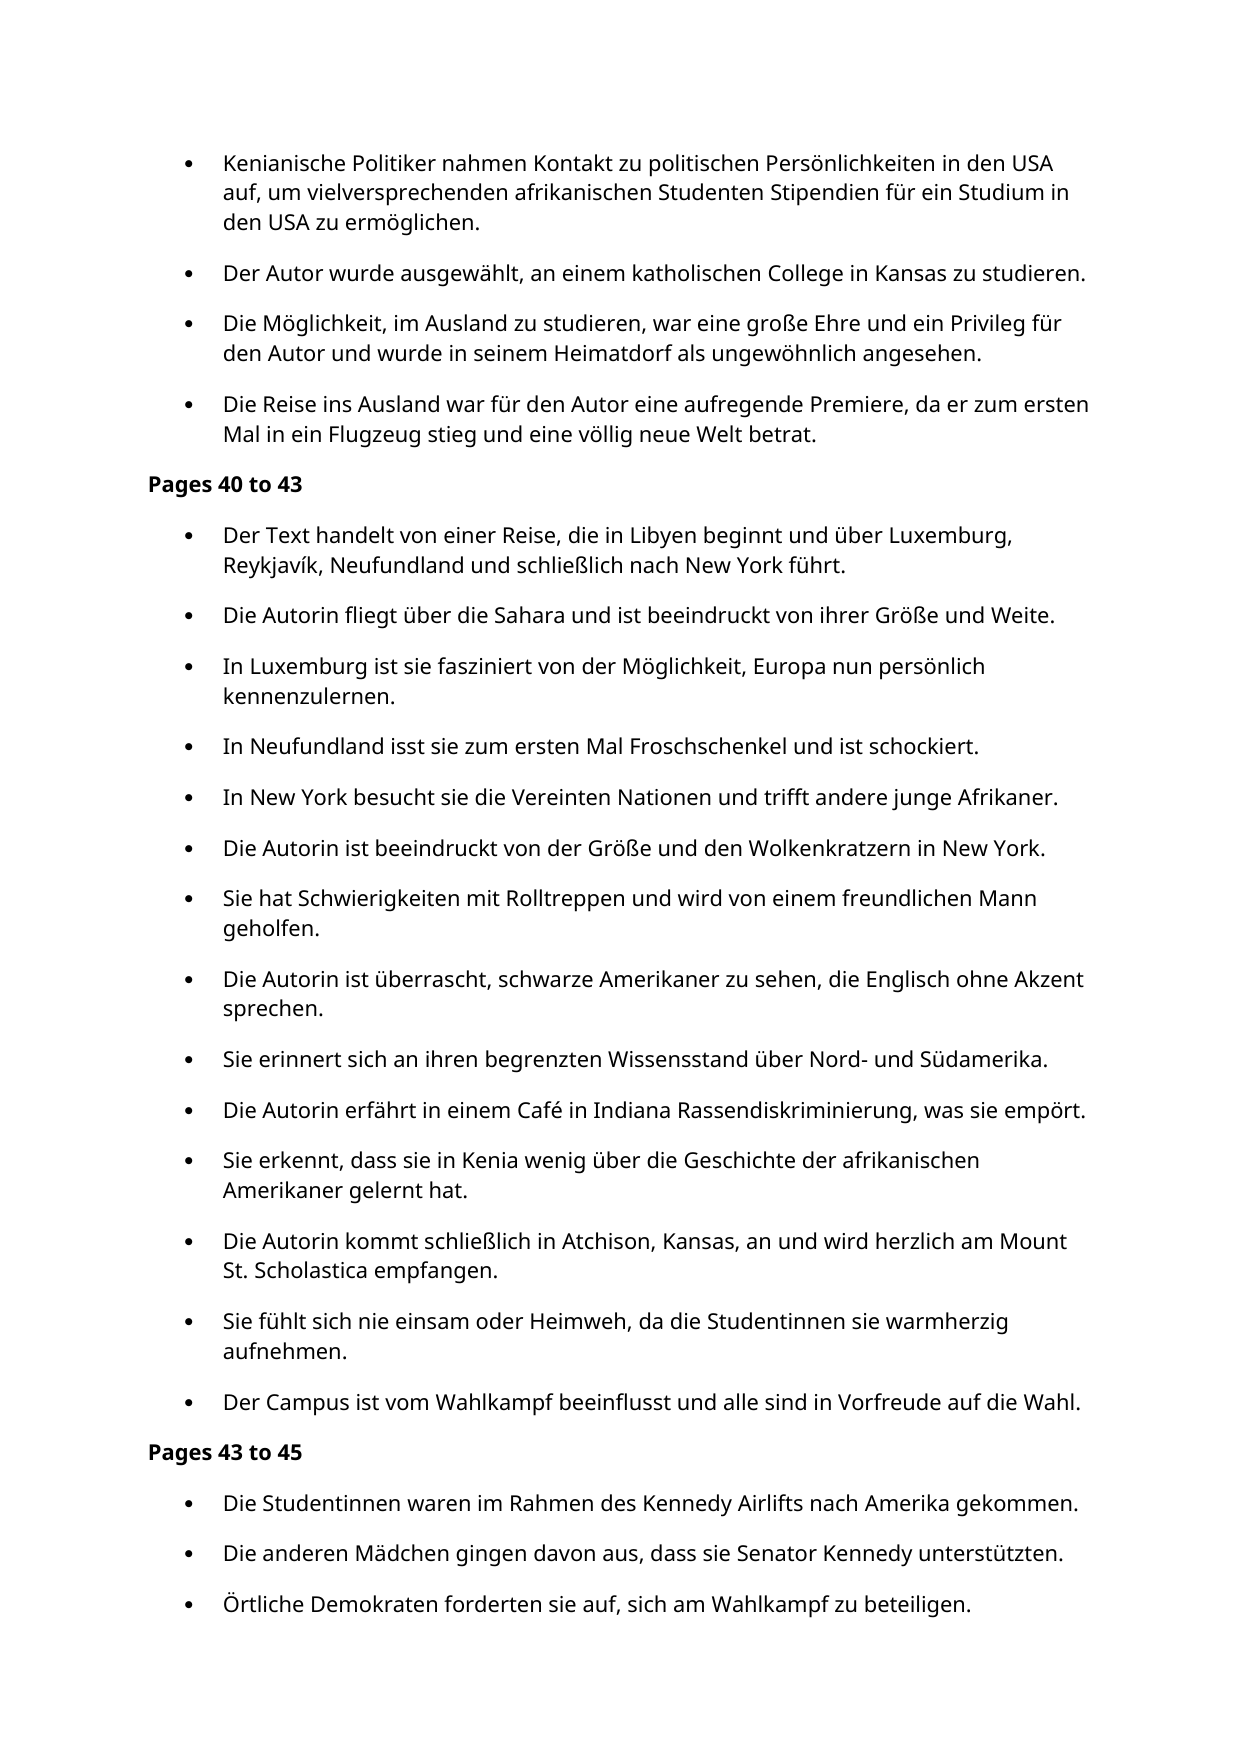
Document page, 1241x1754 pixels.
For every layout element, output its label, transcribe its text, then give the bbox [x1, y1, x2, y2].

list In Neufundland isst sie zum ersten Mal Froschschenkel und ist schockiert. [185, 731, 1093, 761]
list Die Autorin kommt schließlich in Atchison, Kansas, an und wird herzlich am Mount St. Scholastica empfangen. [185, 1226, 1093, 1285]
list Sie erinnert sich an ihren begrenzten Wissensstand über Nord- und Südamerika. [185, 1044, 1093, 1074]
list Sie fühlt sich nie einsam oder Heimweh, da die Studentinnen sie warmherzig aufnehmen. [185, 1306, 1093, 1366]
list In New York besucht sie die Vereinten Nationen und trifft andere junge Afrikaner. [185, 782, 1093, 812]
list Die Möglichkeit, im Ausland zu studieren, war eine große Ehre und ein Privileg für den Autor und wurde in seinem Heimatdorf als ungewöhnlich angesehen. [185, 308, 1093, 368]
list Der Autor wurde ausgewählt, an einem katholischen College in Kansas zu studieren. [185, 258, 1093, 288]
list Kenianische Politiker nahmen Kontakt zu politischen Persönlichkeiten in den USA auf, um vielversprechenden afrikanischen Studenten Stipendien für ein Studium in den USA zu ermöglichen. [185, 148, 1093, 237]
text Pages 40 to 43 [148, 469, 1093, 499]
list Die Reise ins Ausland war für den Autor eine aufregende Premiere, da er zum ersten Mal in ein Flugzeug stieg und eine völlig neue Welt betrat. [185, 389, 1093, 448]
list In Luxemburg ist sie fasziniert von der Möglichkeit, Europa nun persönlich kennenzulernen. [185, 651, 1093, 711]
list Der Text handelt von einer Reise, die in Libyen beginnt und über Luxemburg, Reykjavík, Neufundland und schließlich nach New York führt. [185, 520, 1093, 579]
list Der Campus ist vom Wahlkampf beeinflusst und alle sind in Vorfreude auf die Wahl. [185, 1387, 1093, 1416]
list Die Autorin ist überrascht, schwarze Amerikaner zu sehen, die Englisch ohne Akzent sprechen. [185, 964, 1093, 1023]
list Örtliche Demokraten forderten sie auf, sich am Wahlkampf zu beteiligen. [185, 1589, 1093, 1619]
list Die Autorin erfährt in einem Café in Indiana Rassendiskriminierung, was sie empört. [185, 1095, 1093, 1124]
list Die Autorin ist beeindruckt von der Größe und den Wolkenkratzern in New York. [185, 833, 1093, 862]
list Die anderen Mädchen gingen davon aus, dass sie Senator Kennedy unterstützten. [185, 1538, 1093, 1568]
list Sie erkennt, dass sie in Kenia wenig über die Geschichte der afrikanischen Amerikaner gelernt hat. [185, 1145, 1093, 1205]
list Die Autorin fliegt über die Sahara und ist beeindruckt von ihrer Größe und Weite. [185, 600, 1093, 630]
list Sie hat Schwierigkeiten mit Rolltreppen und wird von einem freundlichen Mann geholfen. [185, 883, 1093, 943]
list Die Studentinnen waren im Rahmen des Kennedy Airlifts nach Amerika gekommen. [185, 1488, 1093, 1518]
text Pages 43 to 45 [148, 1437, 1093, 1467]
